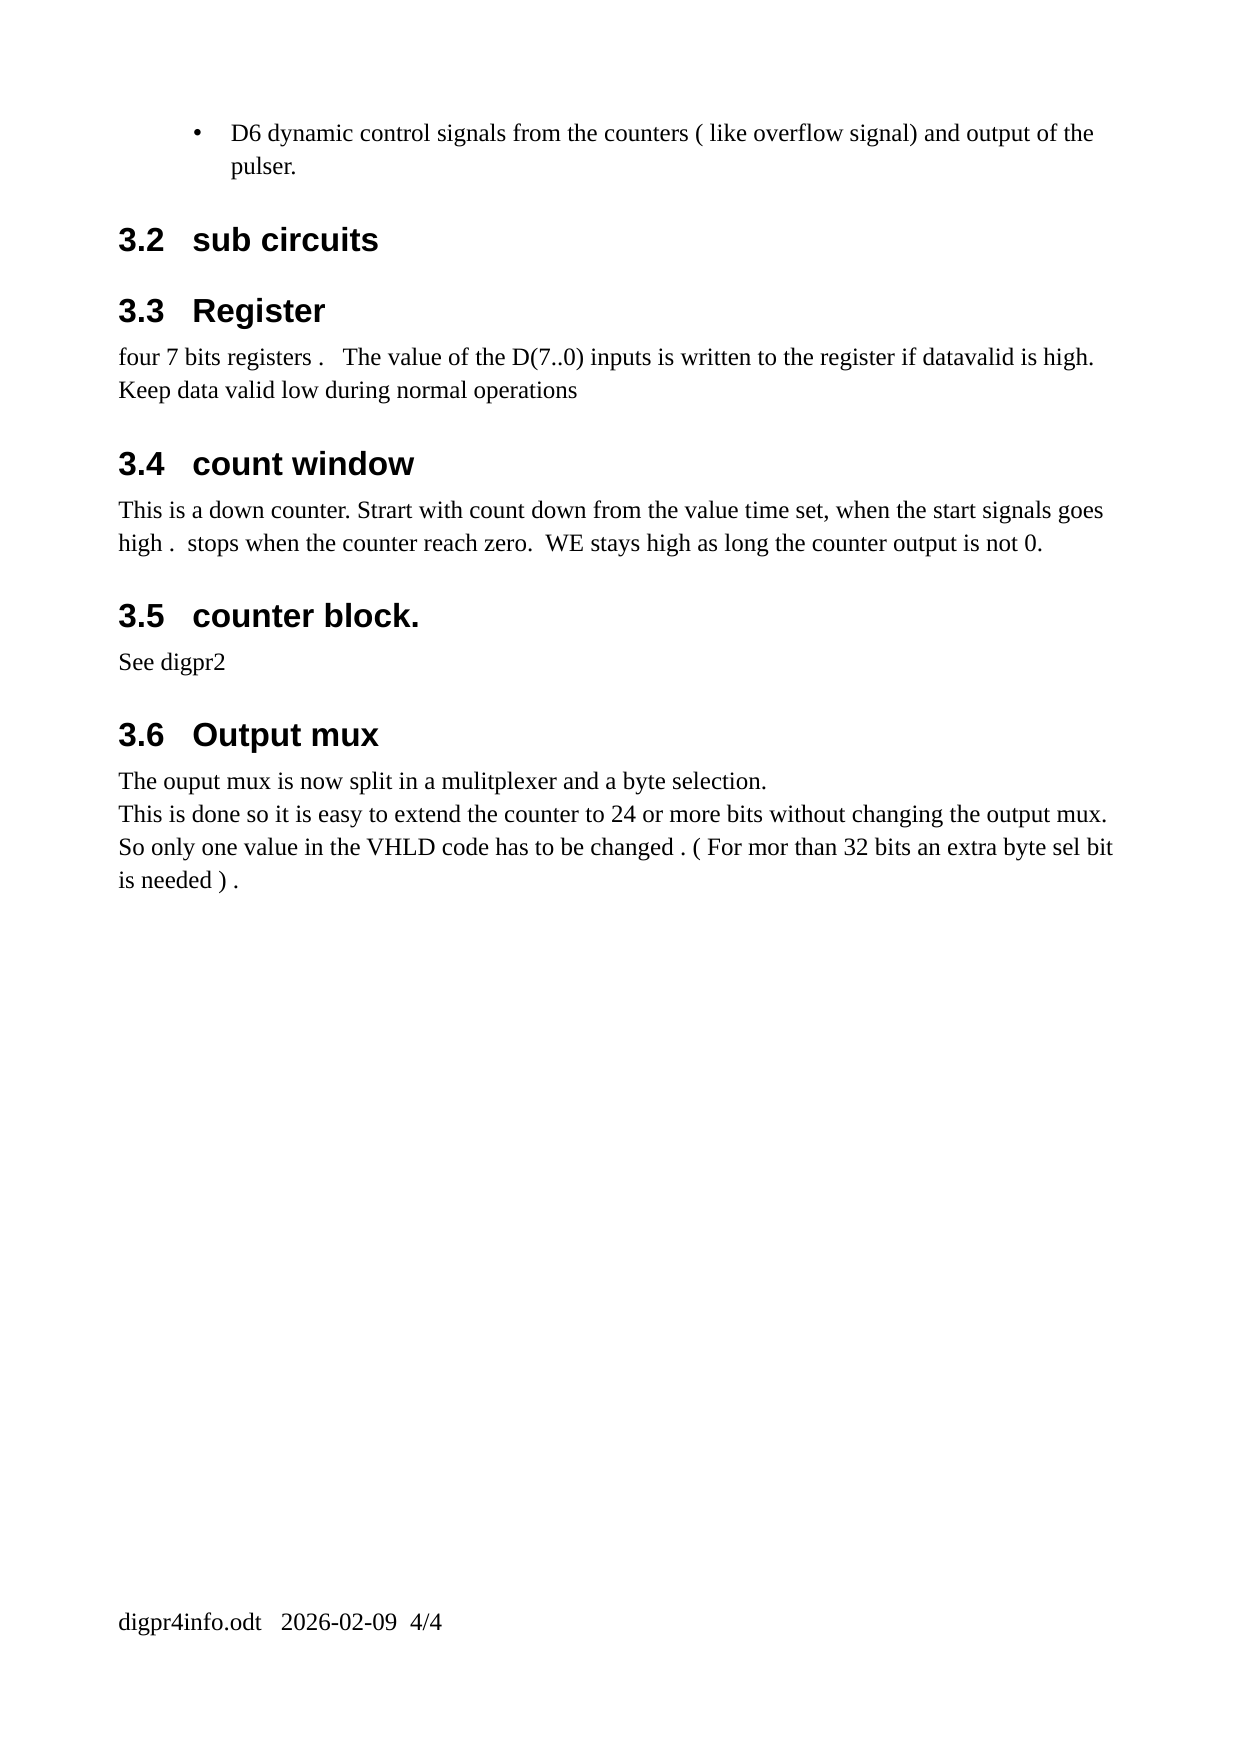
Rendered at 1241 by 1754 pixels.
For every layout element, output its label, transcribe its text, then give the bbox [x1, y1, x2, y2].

text This is a down counter. Strart with count down from the value time set, when the start signals goes high . stops when the counter reach zero. WE stays high as long the counter output is not 0. [118, 495, 1122, 556]
text The ouput mux is now split in a mulitplexer and a byte selection. This is done so it is easy to extend the counter to 24 or more bits without changing the output mux. So only one value in the VHLD code has to be changed . ( For mor than 32 bits an extra byte sel bit is needed ) . [118, 766, 1122, 894]
subtitle sub circuits [118, 219, 1122, 258]
text See digpr2 [118, 647, 1122, 676]
subtitle count window [118, 444, 1122, 482]
subtitle Output mux [118, 716, 1122, 754]
list D6 dynamic control signals from the counters ( like overflow signal) and output of the pulser. [193, 118, 1122, 180]
text four 7 bits registers . The value of the D(7..0) inputs is written to the register if datavalid is high. Keep data valid low during normal operations [118, 342, 1122, 404]
subtitle counter block. [118, 596, 1122, 634]
subtitle Register [118, 291, 1122, 330]
